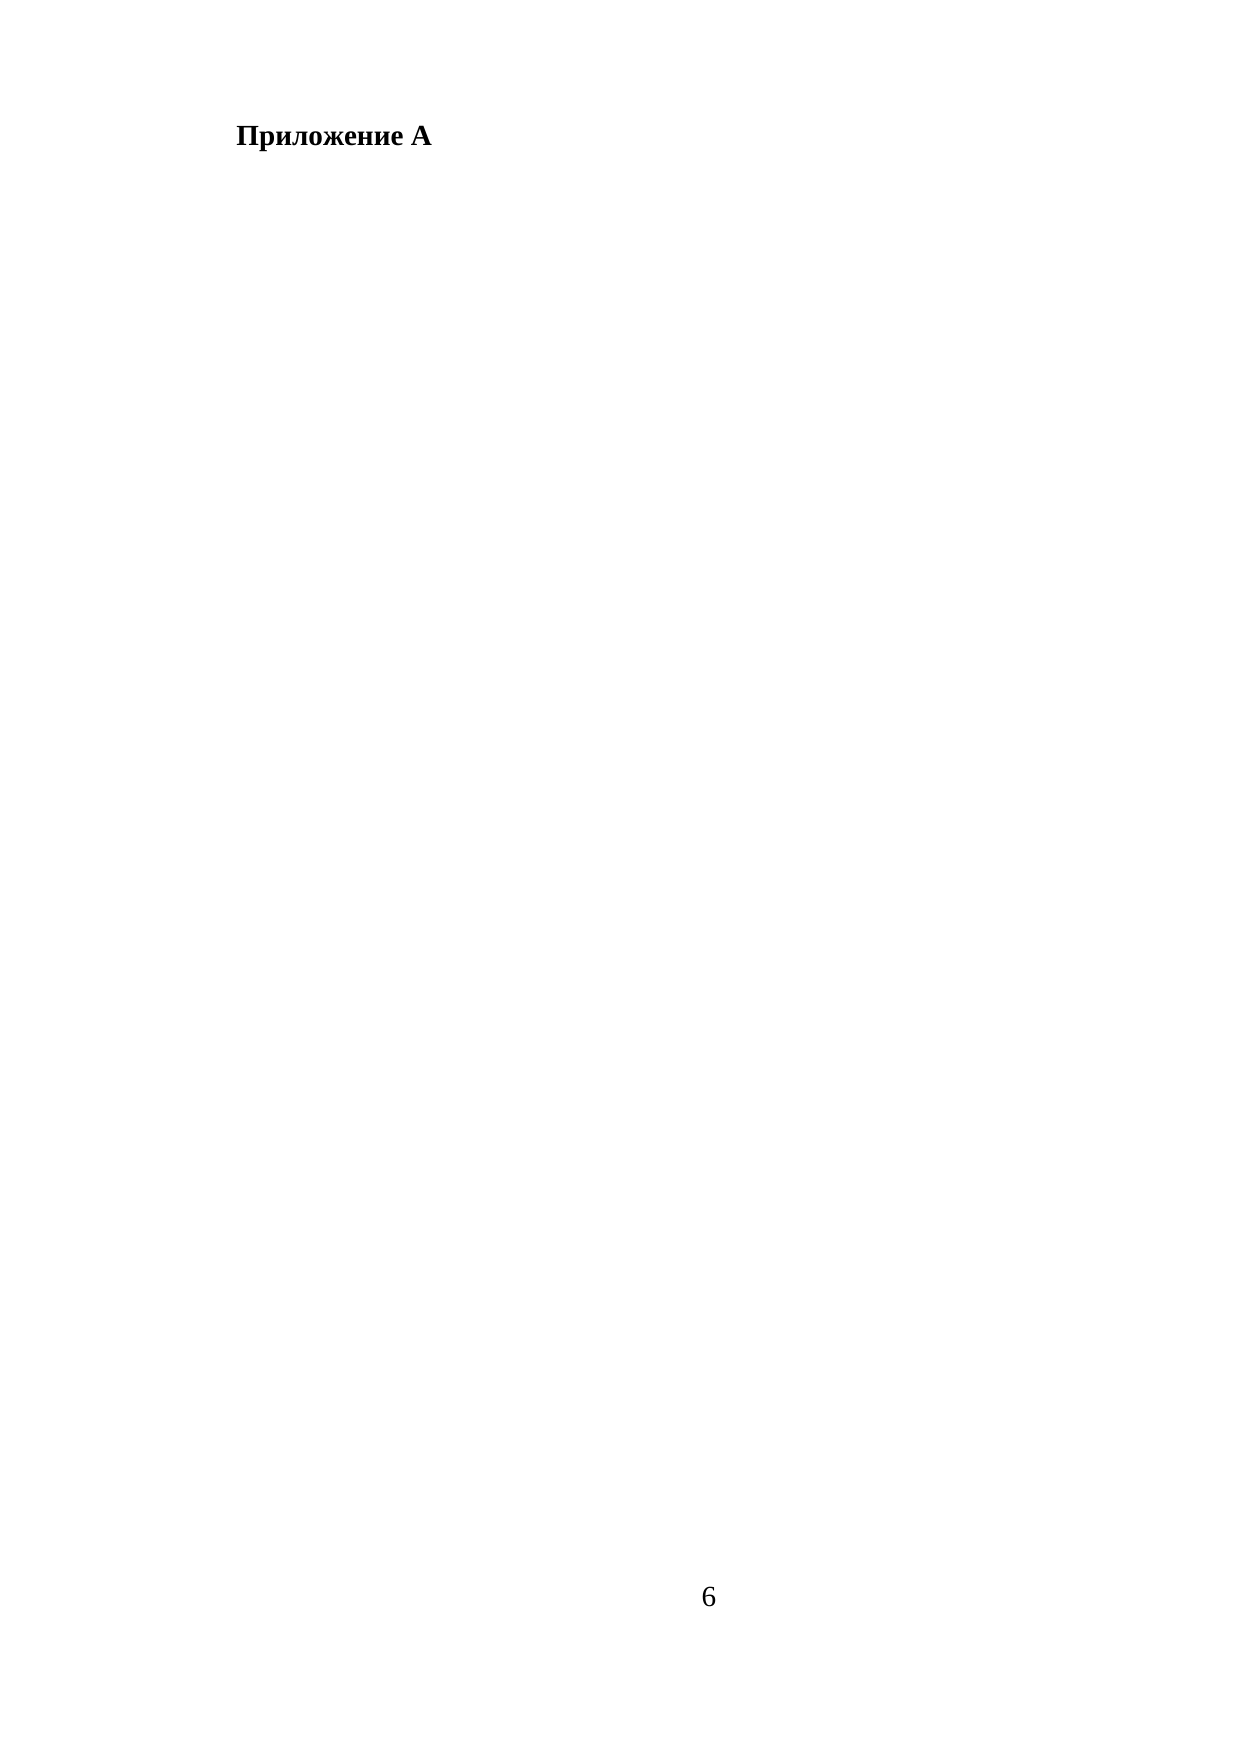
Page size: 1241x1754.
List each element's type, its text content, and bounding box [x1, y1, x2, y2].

subtitle Приложение А [177, 118, 1181, 152]
